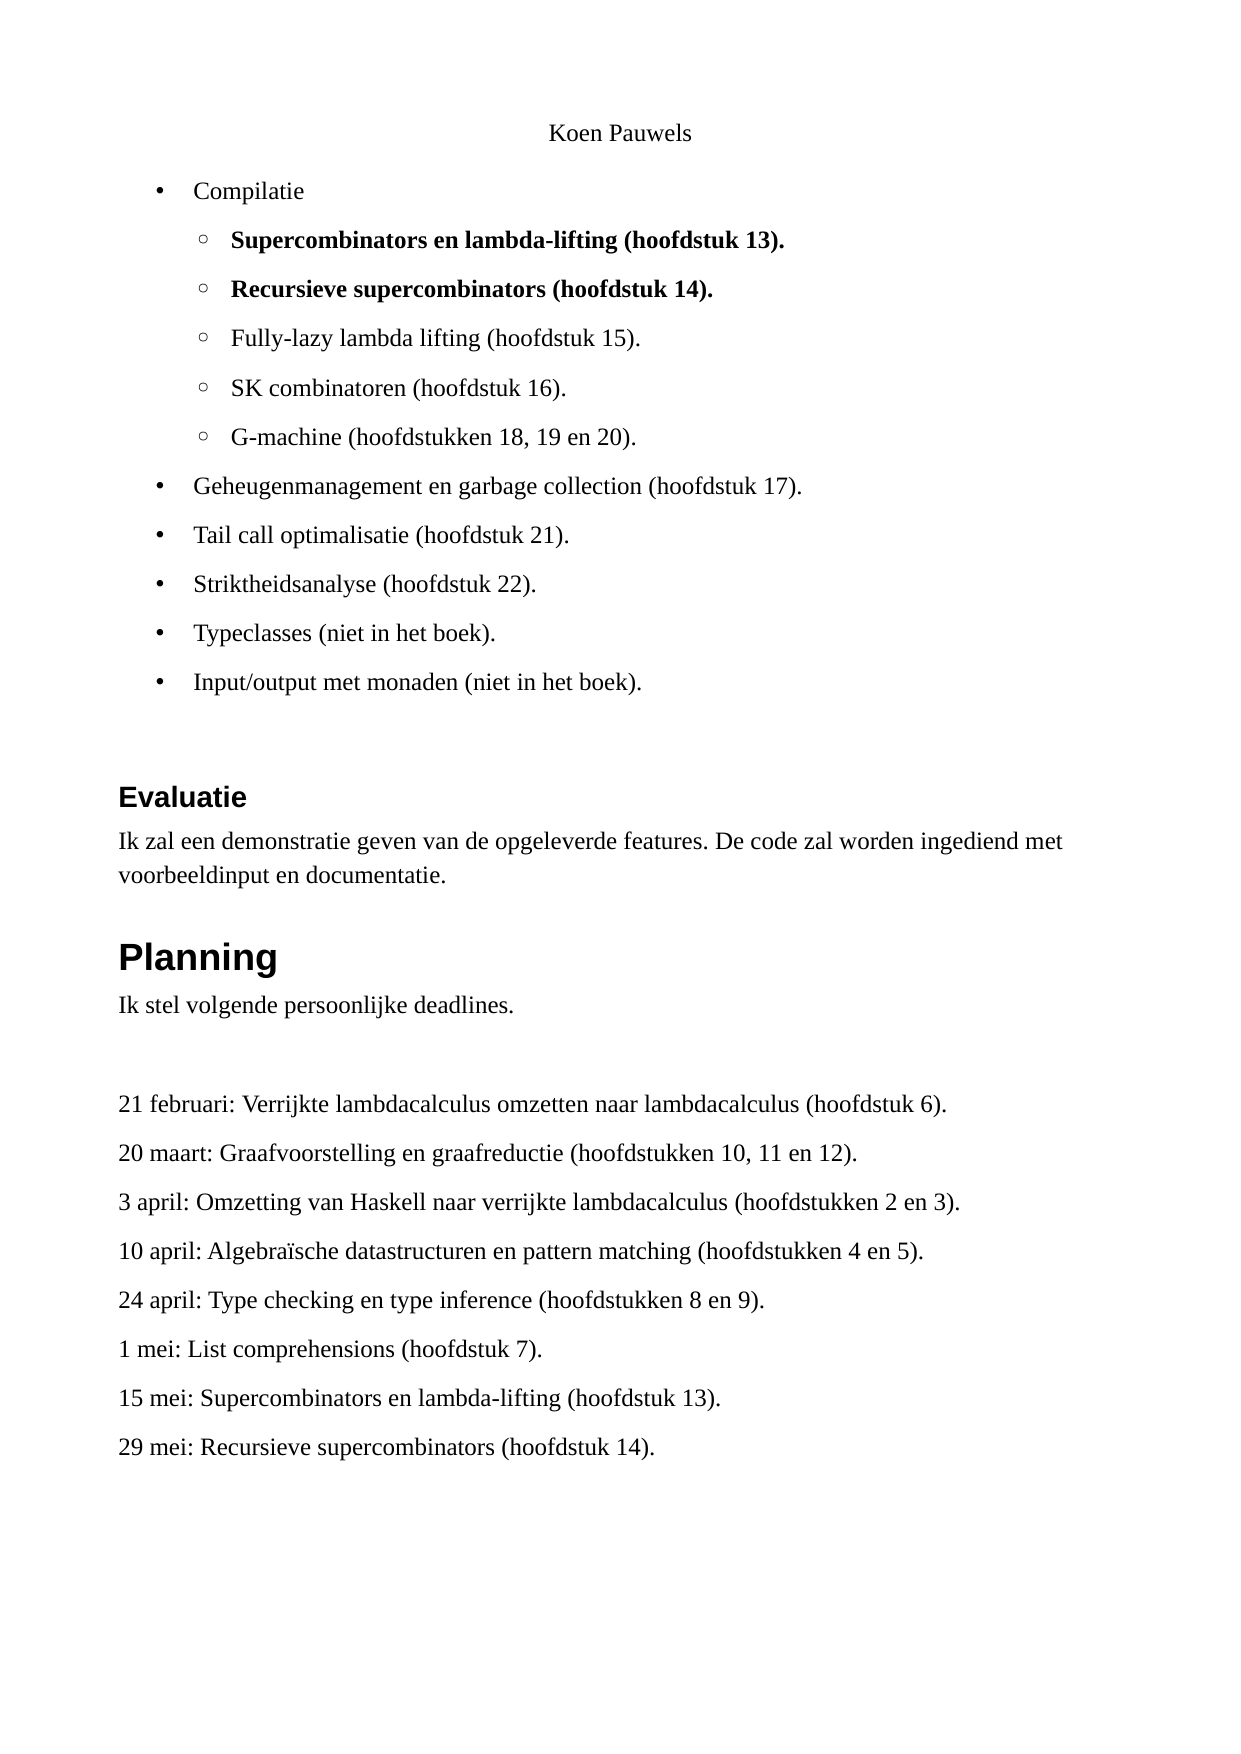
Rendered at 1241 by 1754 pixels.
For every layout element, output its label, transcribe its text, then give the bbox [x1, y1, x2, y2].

text Ik zal een demonstratie geven van de opgeleverde features. De code zal worden ingediend met voorbeeldinput en documentatie. [118, 826, 1122, 889]
text 20 maart: Graafvoorstelling en graafreductie (hoofdstukken 10, 11 en 12). [118, 1138, 1122, 1167]
list Striktheidsanalyse (hoofdstuk 22). [156, 569, 1122, 598]
text 3 april: Omzetting van Haskell naar verrijkte lambdacalculus (hoofdstukken 2 en 3). [118, 1187, 1122, 1216]
list Recursieve supercombinators (hoofdstuk 14). [193, 274, 1122, 303]
text 21 februari: Verrijkte lambdacalculus omzetten naar lambdacalculus (hoofdstuk 6). [118, 1089, 1122, 1117]
subtitle Evaluatie [118, 780, 1122, 813]
list Compilatie [156, 176, 1122, 205]
list SK combinatoren (hoofdstuk 16). [193, 373, 1122, 401]
subtitle Planning [118, 934, 1122, 978]
list Geheugenmanagement en garbage collection (hoofdstuk 17). [156, 471, 1122, 499]
text 1 mei: List comprehensions (hoofdstuk 7). [118, 1334, 1122, 1363]
list Typeclasses (niet in het boek). [156, 618, 1122, 647]
text 29 mei: Recursieve supercombinators (hoofdstuk 14). [118, 1432, 1122, 1461]
text 10 april: Algebraïsche datastructuren en pattern matching (hoofdstukken 4 en 5). [118, 1236, 1122, 1265]
list Supercombinators en lambda-lifting (hoofdstuk 13). [193, 225, 1122, 254]
list Input/output met monaden (niet in het boek). [156, 667, 1122, 696]
text Ik stel volgende persoonlijke deadlines. [118, 991, 1122, 1019]
text 15 mei: Supercombinators en lambda-lifting (hoofdstuk 13). [118, 1383, 1122, 1412]
list Fully-lazy lambda lifting (hoofdstuk 15). [193, 323, 1122, 352]
list Tail call optimalisatie (hoofdstuk 21). [156, 520, 1122, 548]
list G-machine (hoofdstukken 18, 19 en 20). [193, 422, 1122, 450]
text 24 april: Type checking en type inference (hoofdstukken 8 en 9). [118, 1285, 1122, 1314]
